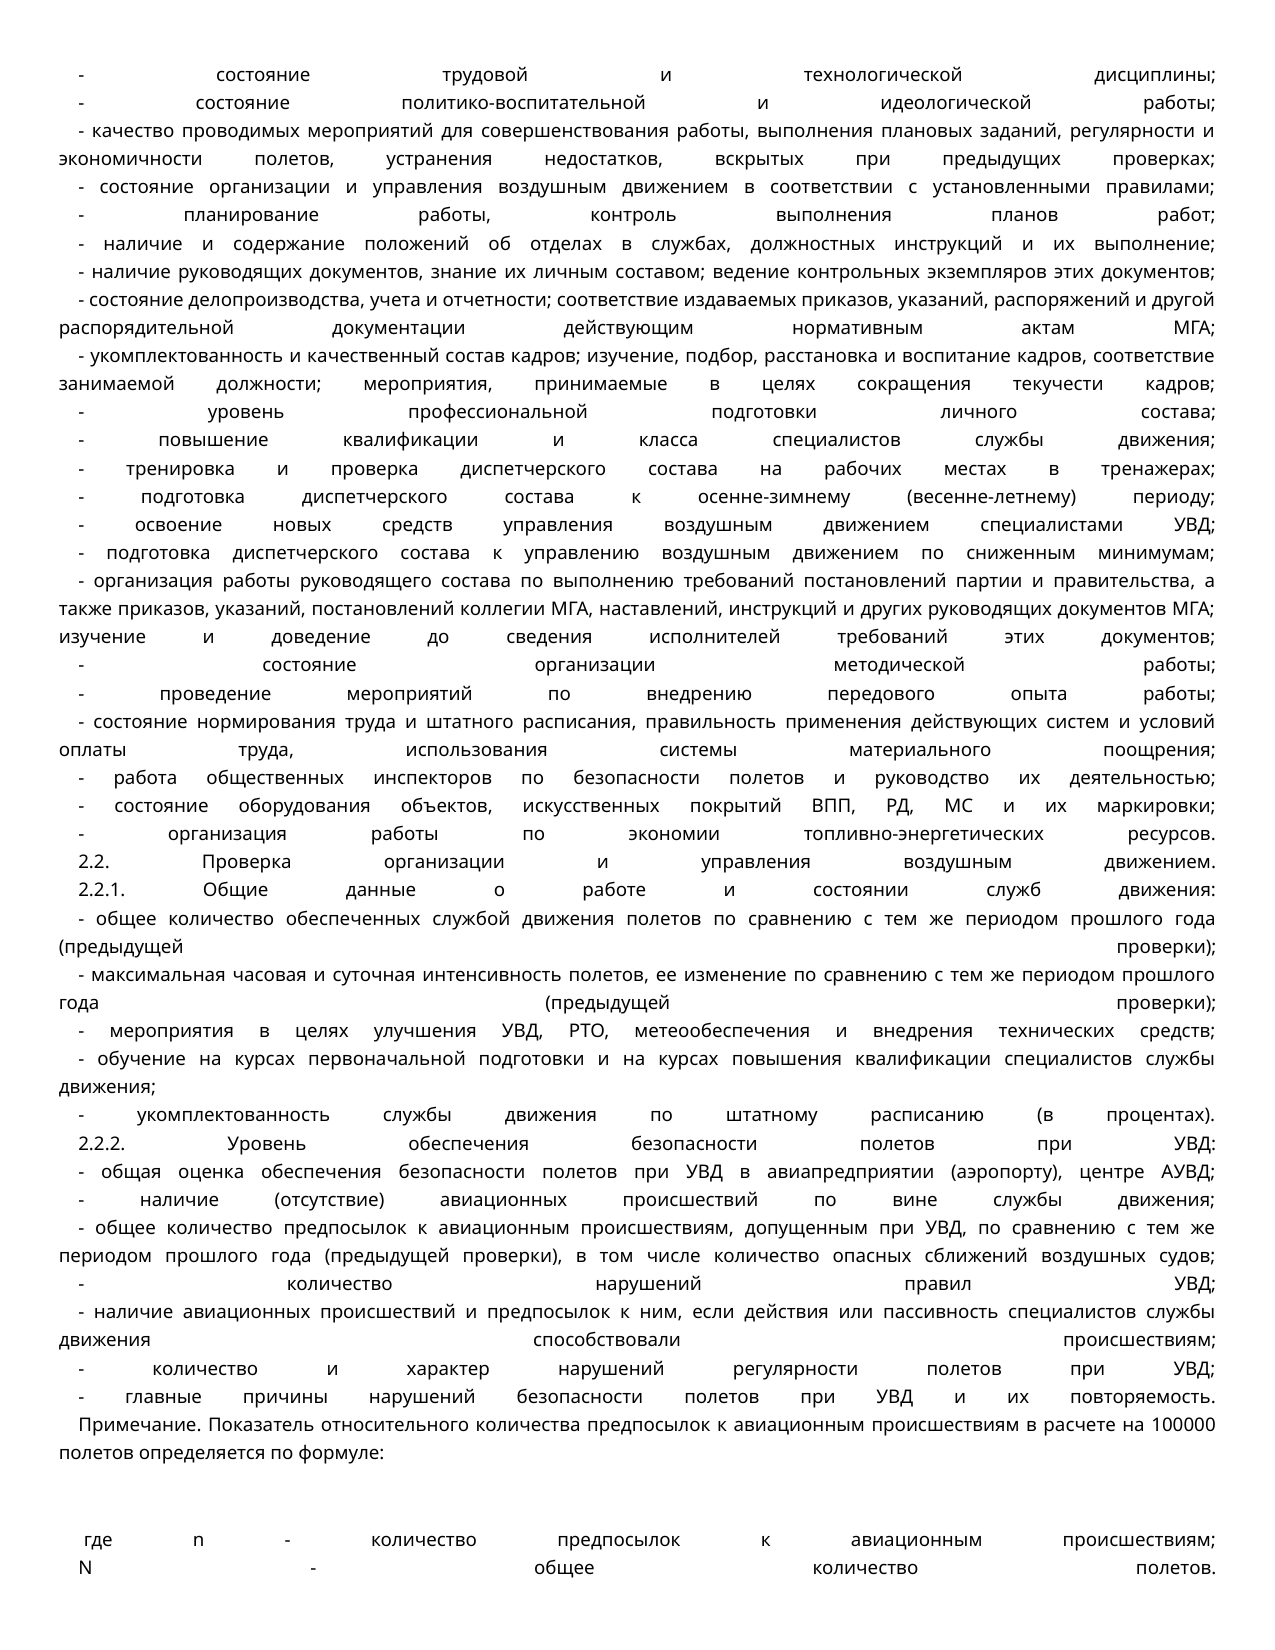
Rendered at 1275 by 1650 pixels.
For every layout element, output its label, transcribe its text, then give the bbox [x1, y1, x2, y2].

text где n - количество предпосылок к авиационным происшествиям; N - общее количество полетов. [58, 1523, 1216, 1580]
text - состояние трудовой и технологической дисциплины; - состояние политико-воспитательной и идеологической работы; - качество проводимых мероприятий для совершенствования работы, выполнения плановых заданий, регулярности и экономичности полетов, устранения недостатков, вскрытых при предыдущих проверках; - состояние организации и управления воздушным движением в соответствии с установленными правилами; - планирование работы, контроль выполнения планов работ; - наличие и содержание положений об отделах в службах, должностных инструкций и их выполнение; - наличие руководящих документов, знание их личным составом; ведение контрольных экземпляров этих документов; - состояние делопроизводства, учета и отчетности; соответствие издаваемых приказов, указаний, распоряжений и другой распорядительной документации действующим нормативным актам МГА; - укомплектованность и качественный состав кадров; изучение, подбор, расстановка и воспитание кадров, соответствие занимаемой должности; мероприятия, принимаемые в целях сокращения текучести кадров; - уровень профессиональной подготовки личного состава; - повышение квалификации и класса специалистов службы движения; - тренировка и проверка диспетчерского состава на рабочих местах в тренажерах; - подготовка диспетчерского состава к осенне-зимнему (весенне-летнему) периоду; - освоение новых средств управления воздушным движением специалистами УВД; - подготовка диспетчерского состава к управлению воздушным движением по сниженным минимумам; - организация работы руководящего состава по выполнению требований постановлений партии и правительства, а также приказов, указаний, постановлений коллегии МГА, наставлений, инструкций и других руководящих документов МГА; изучение и доведение до сведения исполнителей требований этих документов; - состояние организации методической работы; - проведение мероприятий по внедрению передового опыта работы; - состояние нормирования труда и штатного расписания, правильность применения действующих систем и условий оплаты труда, использования системы материального поощрения; - работа общественных инспекторов по безопасности полетов и руководство их деятельностью; - состояние оборудования объектов, искусственных покрытий ВПП, РД, МС и их маркировки; - организация работы по экономии топливно-энергетических ресурсов. 2.2. Проверка организации и управления воздушным движением. 2.2.1. Общие данные о работе и состоянии служб движения: - общее количество обеспеченных службой движения полетов по сравнению с тем же периодом прошлого года (предыдущей проверки); - максимальная часовая и суточная интенсивность полетов, ее изменение по сравнению с тем же периодом прошлого года (предыдущей проверки); - мероприятия в целях улучшения УВД, РТО, метеообеспечения и внедрения технических средств; - обучение на курсах первоначальной подготовки и на курсах повышения квалификации специалистов службы движения; - укомплектованность службы движения по штатному расписанию (в процентах). 2.2.2. Уровень обеспечения безопасности полетов при УВД: - общая оценка обеспечения безопасности полетов при УВД в авиапредприятии (аэропорту), центре АУВД; - наличие (отсутствие) авиационных происшествий по вине службы движения; - общее количество предпосылок к авиационным происшествиям, допущенным при УВД, по сравнению с тем же периодом прошлого года (предыдущей проверки), в том числе количество опасных сближений воздушных судов; - количество нарушений правил УВД; - наличие авиационных происшествий и предпосылок к ним, если действия или пассивность специалистов службы движения способствовали происшествиям; - количество и характер нарушений регулярности полетов при УВД; - главные причины нарушений безопасности полетов при УВД и их повторяемость. Примечание. Показатель относительного количества предпосылок к авиационным происшествиям в расчете на 100000 полетов определяется по формуле: [58, 58, 1216, 1465]
